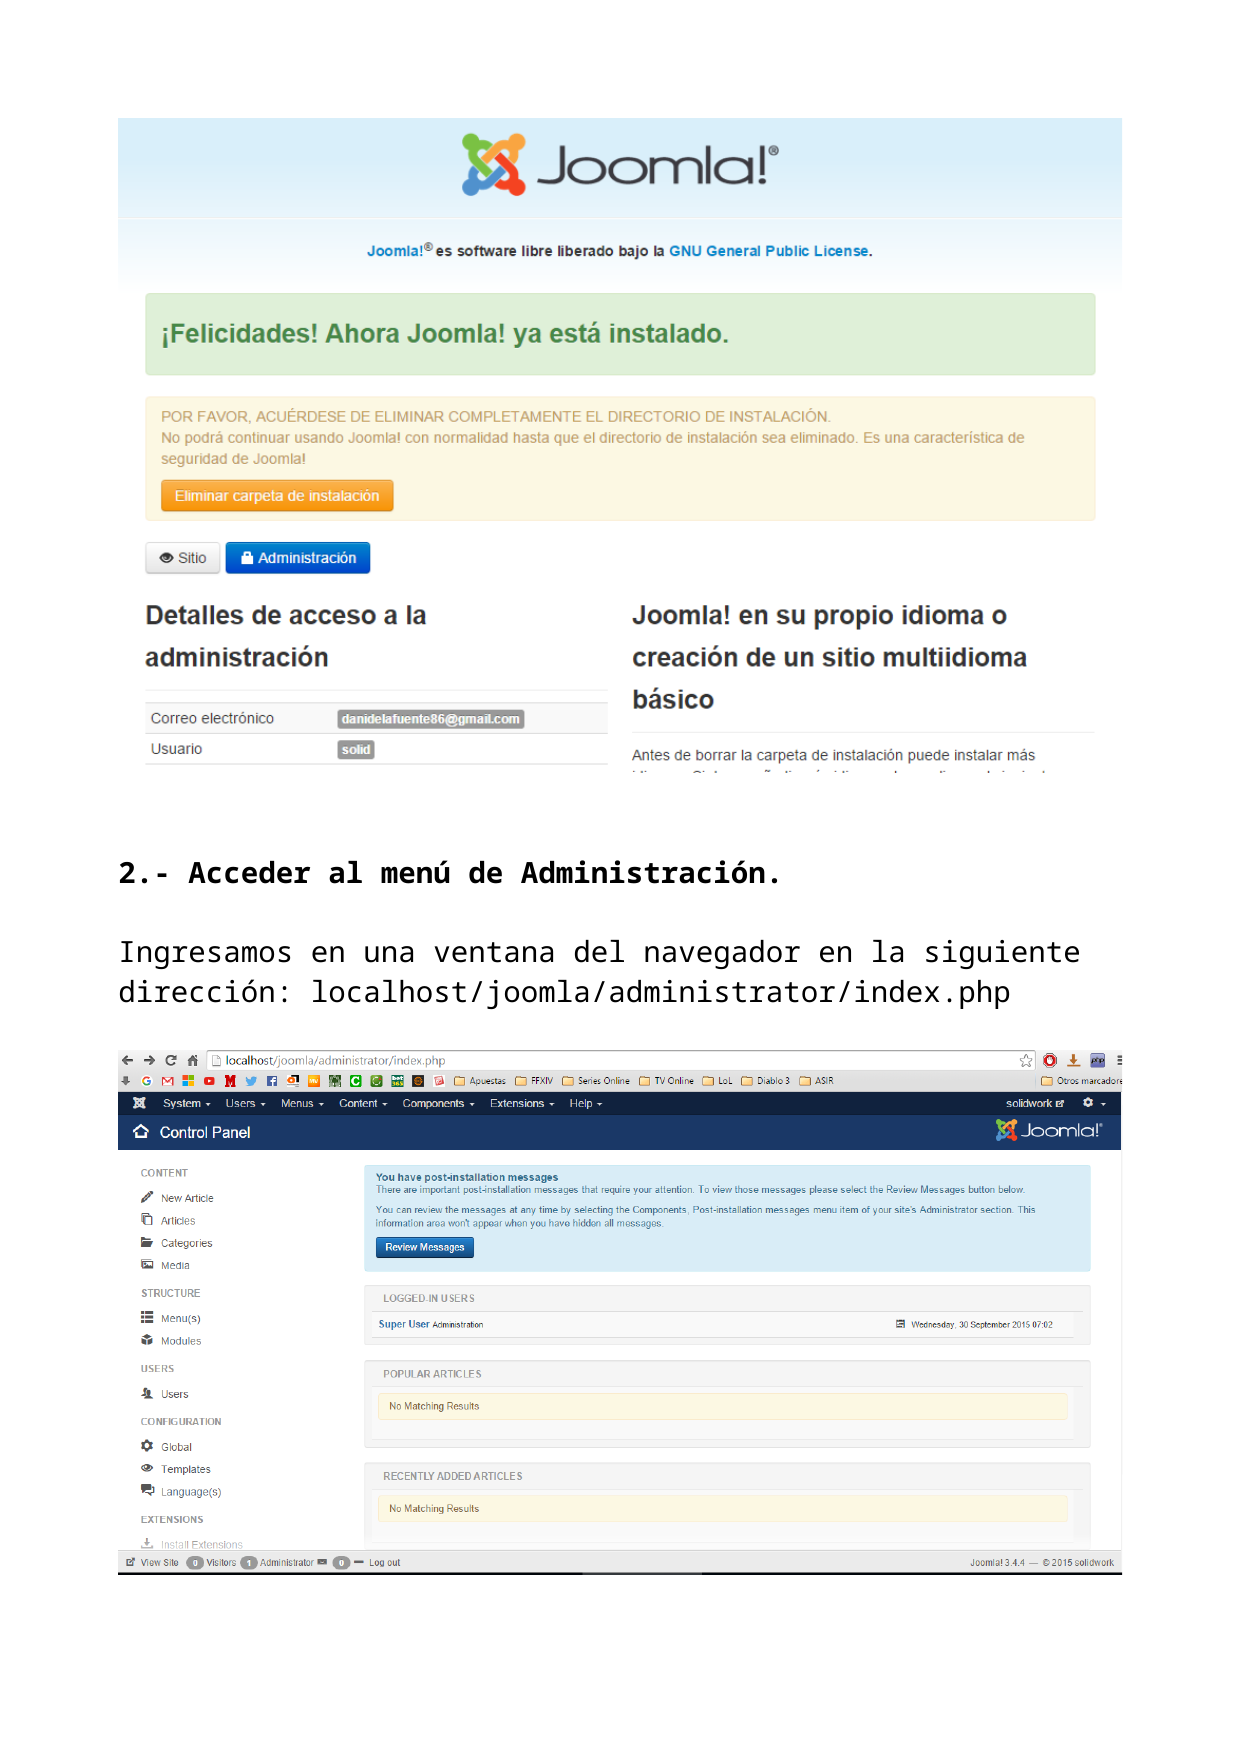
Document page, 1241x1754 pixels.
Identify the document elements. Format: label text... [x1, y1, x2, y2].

text 2.- Acceder al menú de Administración. [118, 852, 1122, 892]
text Ingresamos en una ventana del navegador en la siguiente dirección: localhost/joomla/administrator/index.php [118, 932, 1122, 1011]
picture [118, 1050, 1123, 1575]
picture [118, 118, 1123, 773]
